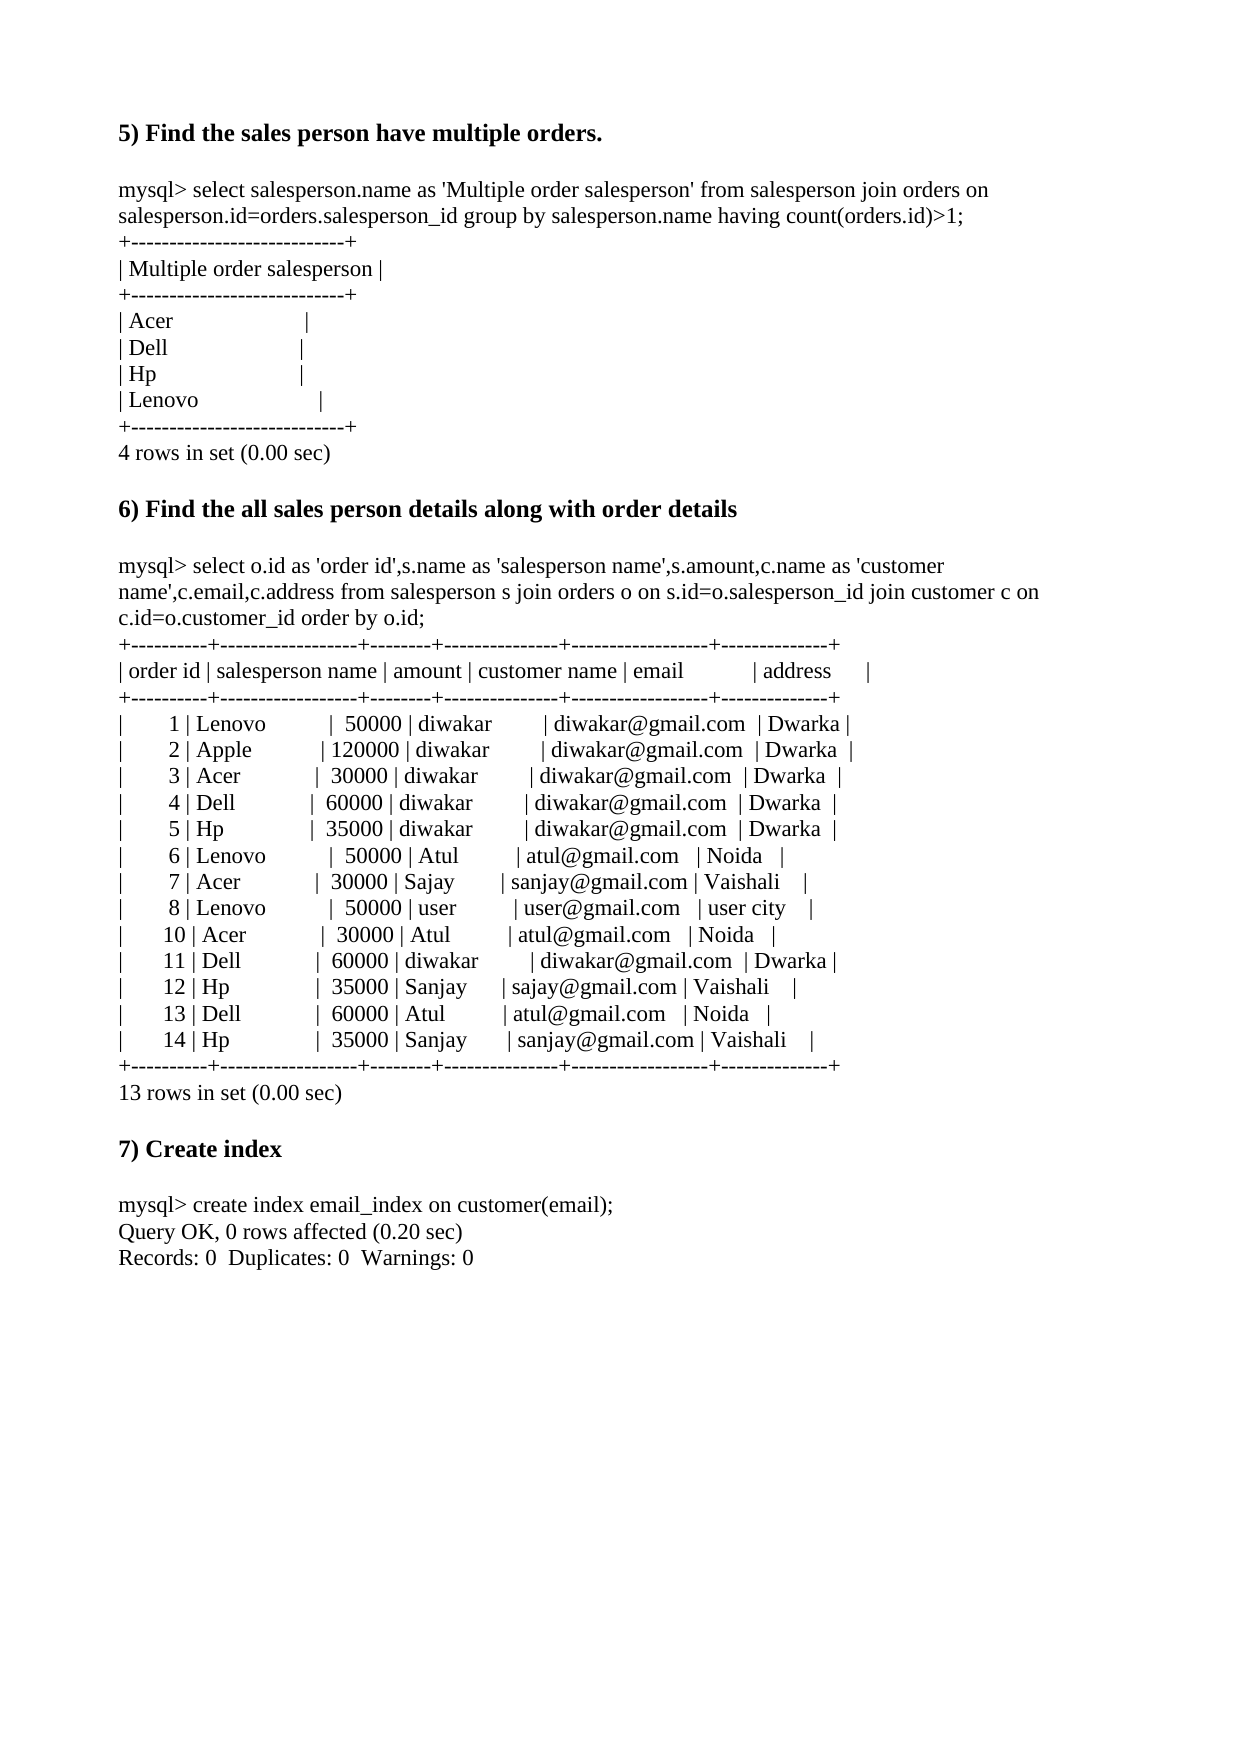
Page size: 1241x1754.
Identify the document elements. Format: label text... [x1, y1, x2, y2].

text | 11 | Dell | 60000 | diwakar | diwakar@gmail.com | Dwarka | [118, 947, 1122, 973]
text 13 rows in set (0.00 sec) [118, 1079, 1122, 1105]
text | Acer | [118, 307, 1122, 334]
text | Multiple order salesperson | [118, 255, 1122, 281]
text +----------+------------------+--------+---------------+------------------+--------------+ [118, 631, 1122, 657]
text | order id | salesperson name | amount | customer name | email | address | [118, 657, 1122, 683]
text | Dell | [118, 334, 1122, 360]
text | 10 | Acer | 30000 | Atul | atul@gmail.com | Noida | [118, 921, 1122, 947]
text | 7 | Acer | 30000 | Sajay | sanjay@gmail.com | Vaishali | [118, 868, 1122, 894]
text Query OK, 0 rows affected (0.20 sec) [118, 1218, 1122, 1244]
text | 5 | Hp | 35000 | diwakar | diwakar@gmail.com | Dwarka | [118, 815, 1122, 842]
text | 4 | Dell | 60000 | diwakar | diwakar@gmail.com | Dwarka | [118, 789, 1122, 815]
text | 12 | Hp | 35000 | Sanjay | sajay@gmail.com | Vaishali | [118, 973, 1122, 1000]
text +----------+------------------+--------+---------------+------------------+--------------+ [118, 1052, 1122, 1079]
text | 2 | Apple | 120000 | diwakar | diwakar@gmail.com | Dwarka | [118, 736, 1122, 763]
text | 6 | Lenovo | 50000 | Atul | atul@gmail.com | Noida | [118, 842, 1122, 868]
text mysql> select o.id as 'order id',s.name as 'salesperson name',s.amount,c.name as 'customer name',c.email,c.address from salesperson s join orders o on s.id=o.salesperson_id join customer c on c.id=o.customer_id order by o.id; [118, 552, 1122, 631]
text 4 rows in set (0.00 sec) [118, 439, 1122, 466]
text | 8 | Lenovo | 50000 | user | user@gmail.com | user city | [118, 894, 1122, 921]
text 6) Find the all sales person details along with order details [118, 494, 1122, 523]
text | 14 | Hp | 35000 | Sanjay | sanjay@gmail.com | Vaishali | [118, 1026, 1122, 1052]
text | Lenovo | [118, 386, 1122, 413]
text +----------------------------+ [118, 281, 1122, 307]
text | 1 | Lenovo | 50000 | diwakar | diwakar@gmail.com | Dwarka | [118, 710, 1122, 736]
text | Hp | [118, 360, 1122, 386]
text +----------------------------+ [118, 228, 1122, 255]
text 7) Create index [118, 1134, 1122, 1163]
text +----------------------------+ [118, 413, 1122, 439]
text | 3 | Acer | 30000 | diwakar | diwakar@gmail.com | Dwarka | [118, 763, 1122, 789]
text +----------+------------------+--------+---------------+------------------+--------------+ [118, 683, 1122, 710]
text 5) Find the sales person have multiple orders. [118, 118, 1122, 147]
text mysql> create index email_index on customer(email); [118, 1191, 1122, 1218]
text | 13 | Dell | 60000 | Atul | atul@gmail.com | Noida | [118, 1000, 1122, 1026]
text Records: 0 Duplicates: 0 Warnings: 0 [118, 1244, 1122, 1271]
text mysql> select salesperson.name as 'Multiple order salesperson' from salesperson join orders on salesperson.id=orders.salesperson_id group by salesperson.name having count(orders.id)>1; [118, 176, 1122, 228]
